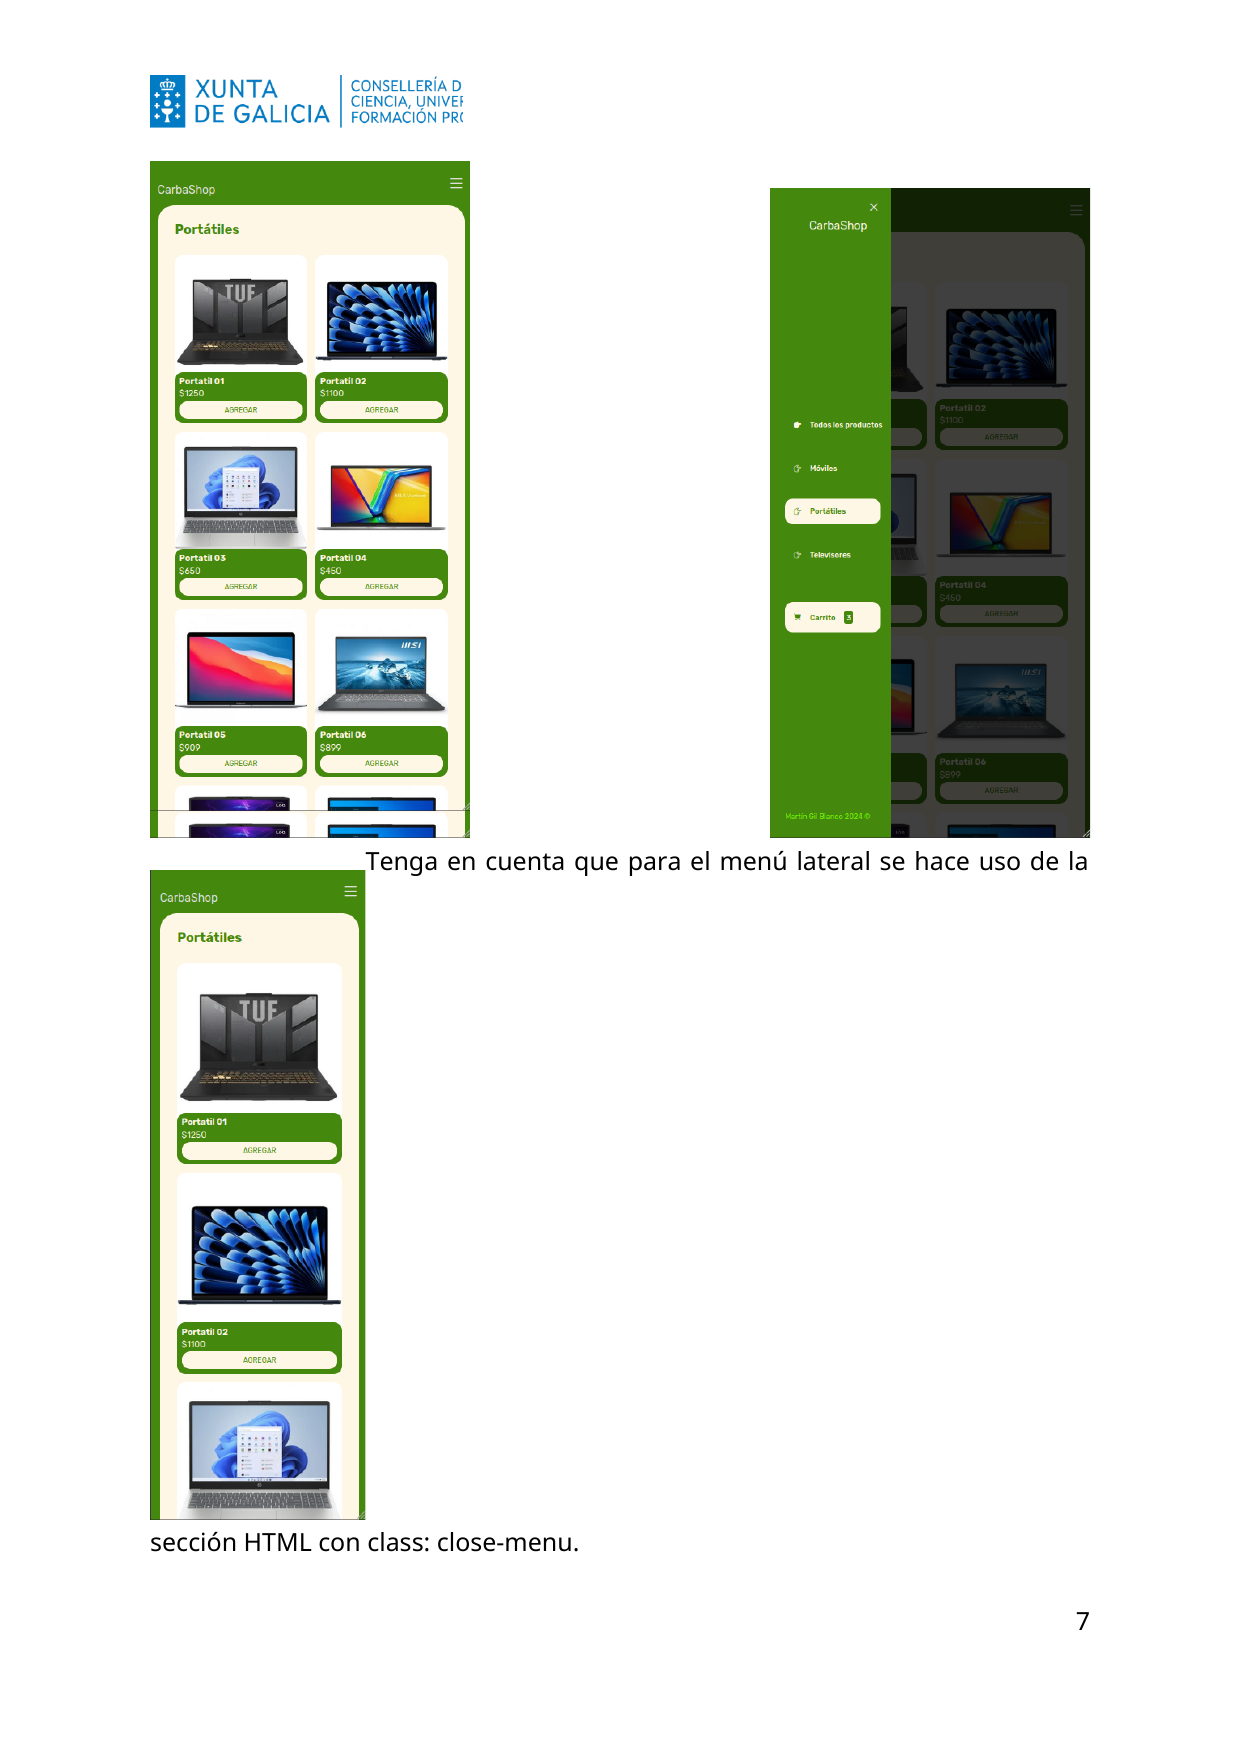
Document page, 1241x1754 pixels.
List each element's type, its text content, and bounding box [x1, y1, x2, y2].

text Tenga en cuenta que para el menú lateral se hace uso de la sección HTML con class: close-menu. [150, 161, 1090, 1559]
